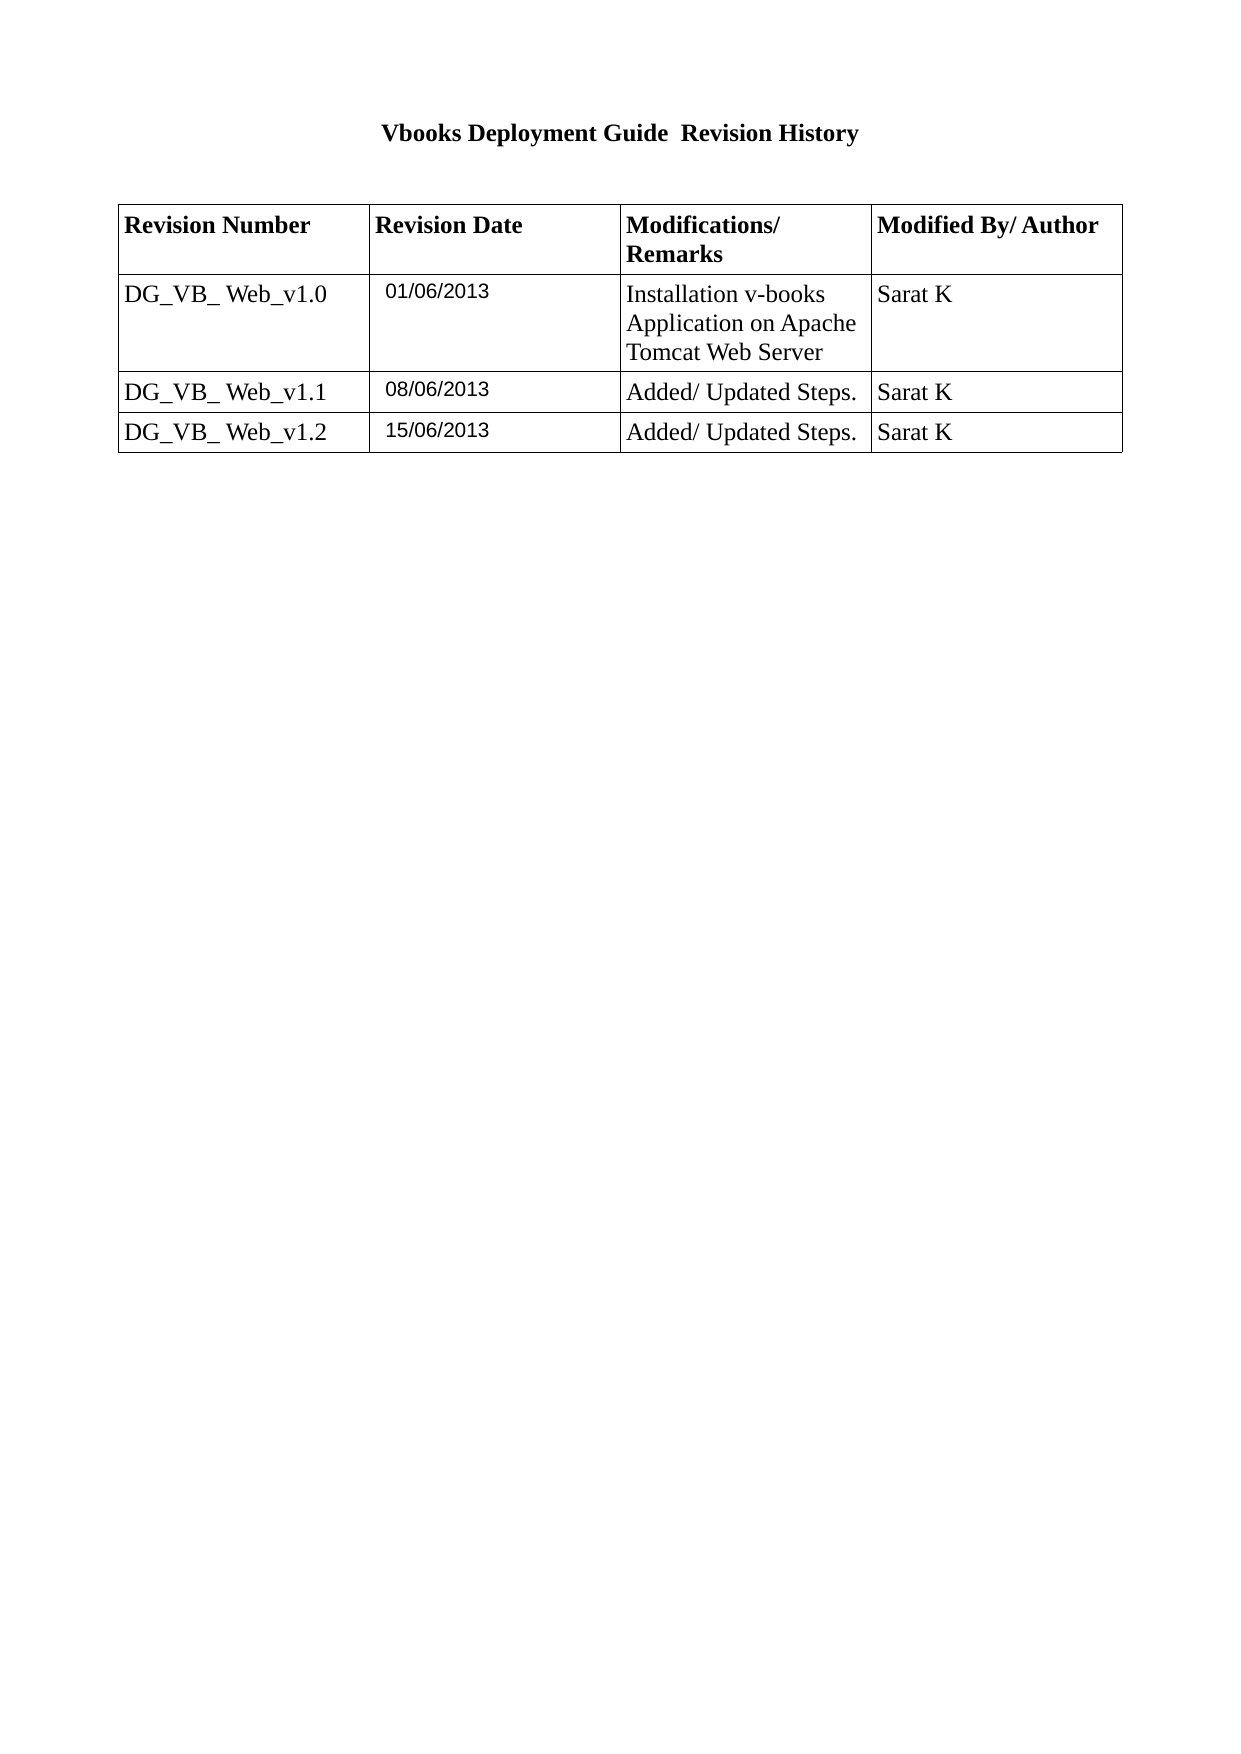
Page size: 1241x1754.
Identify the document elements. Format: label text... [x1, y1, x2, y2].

table_header Modified By/ Author [872, 205, 1122, 273]
table_cell Added/ Updated Steps. [621, 413, 871, 452]
table_cell Sarat K [872, 275, 1122, 371]
table_cell DG_VB_ Web_v1.2 [119, 413, 369, 452]
table_header Revision Date [370, 205, 620, 273]
table_cell Sarat K [872, 372, 1122, 412]
table_header Revision Number [119, 205, 369, 273]
table_cell Installation v-books Application on Apache Tomcat Web Server [621, 275, 871, 371]
table_cell Added/ Updated Steps. [621, 372, 871, 412]
table_cell DG_VB_ Web_v1.1 [119, 372, 369, 412]
table_cell DG_VB_ Web_v1.0 [119, 275, 369, 371]
table_cell 08/06/2013 [370, 372, 620, 412]
table_cell 01/06/2013 [370, 275, 620, 371]
table_cell Sarat K [872, 413, 1122, 452]
table_cell 15/06/2013 [370, 413, 620, 452]
table_header Modifications/ Remarks [621, 205, 871, 273]
text Vbooks Deployment Guide Revision History [118, 118, 1122, 147]
